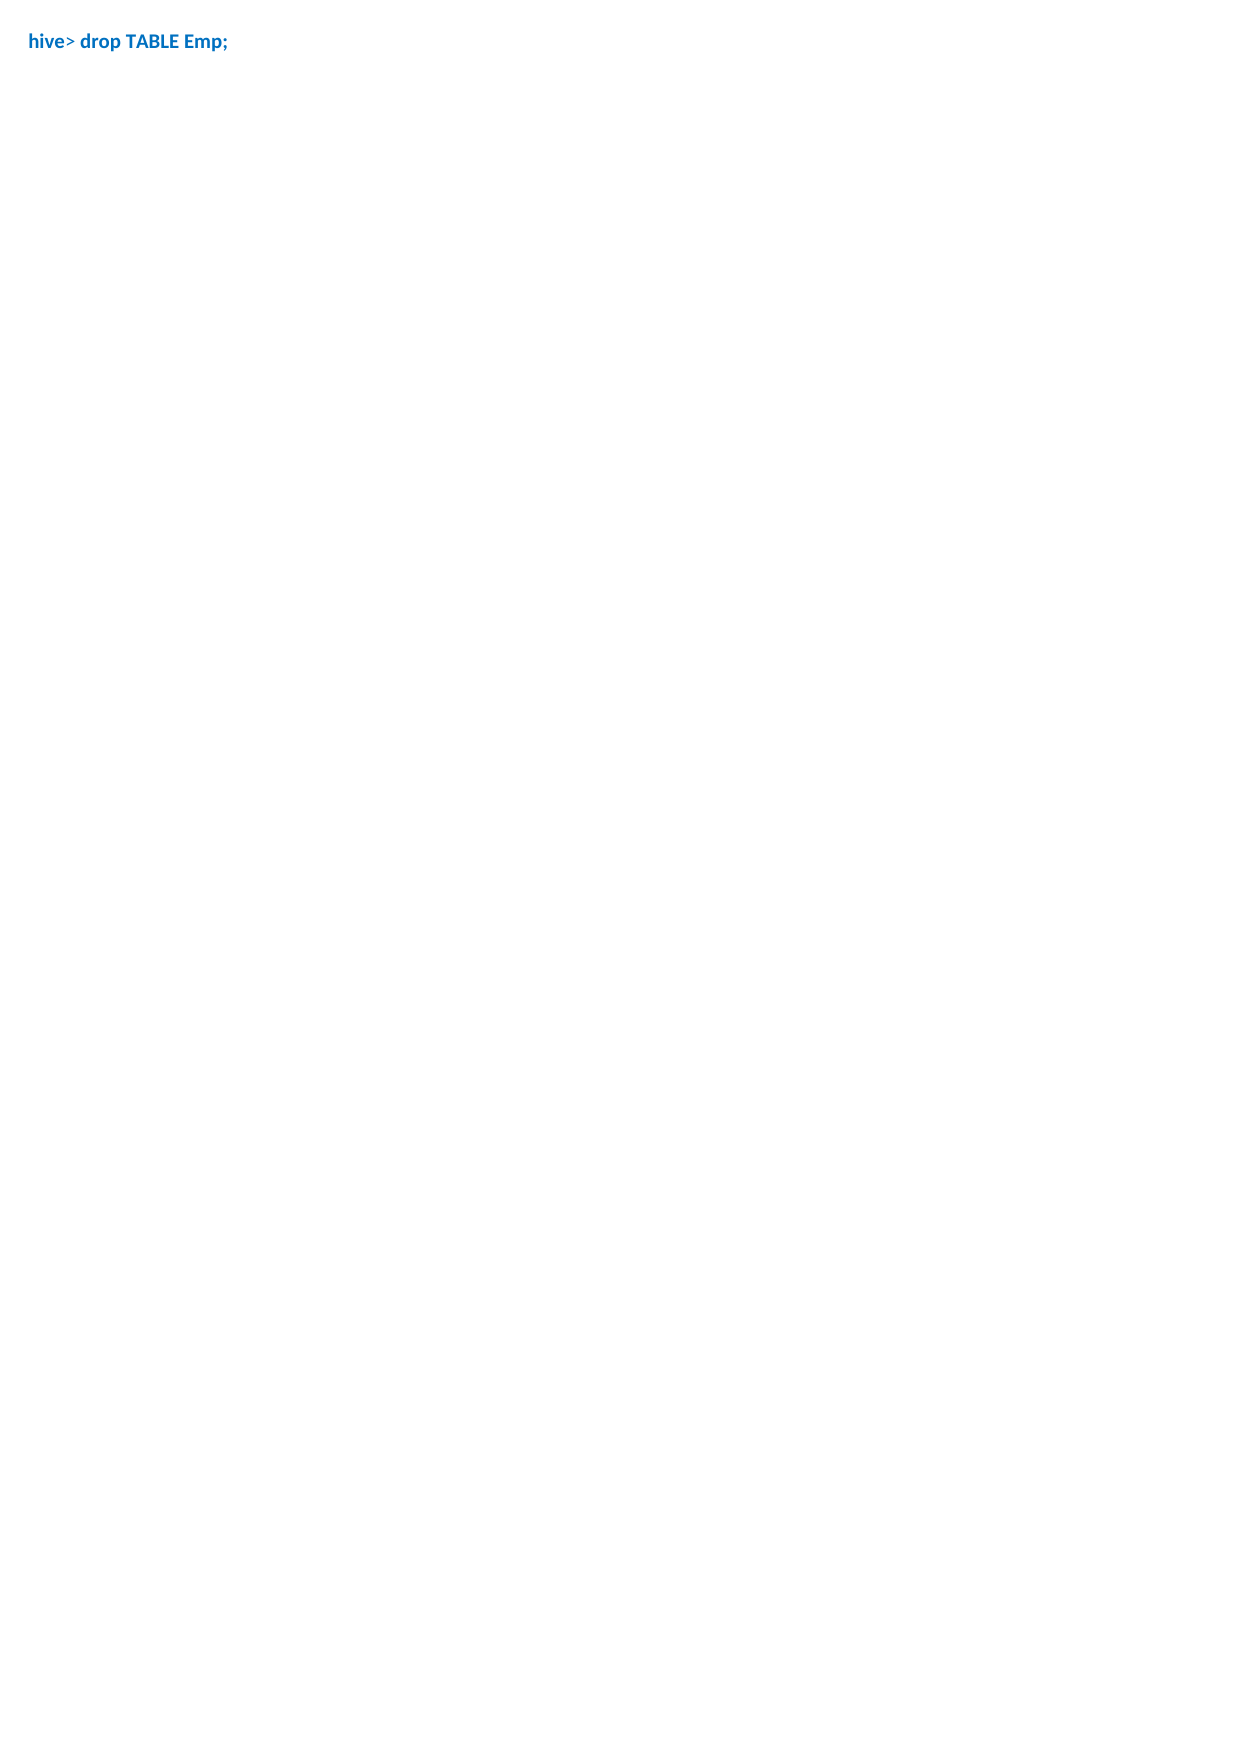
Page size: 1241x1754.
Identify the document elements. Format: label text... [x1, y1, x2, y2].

text hive> drop TABLE Emp; [28, 28, 1191, 53]
